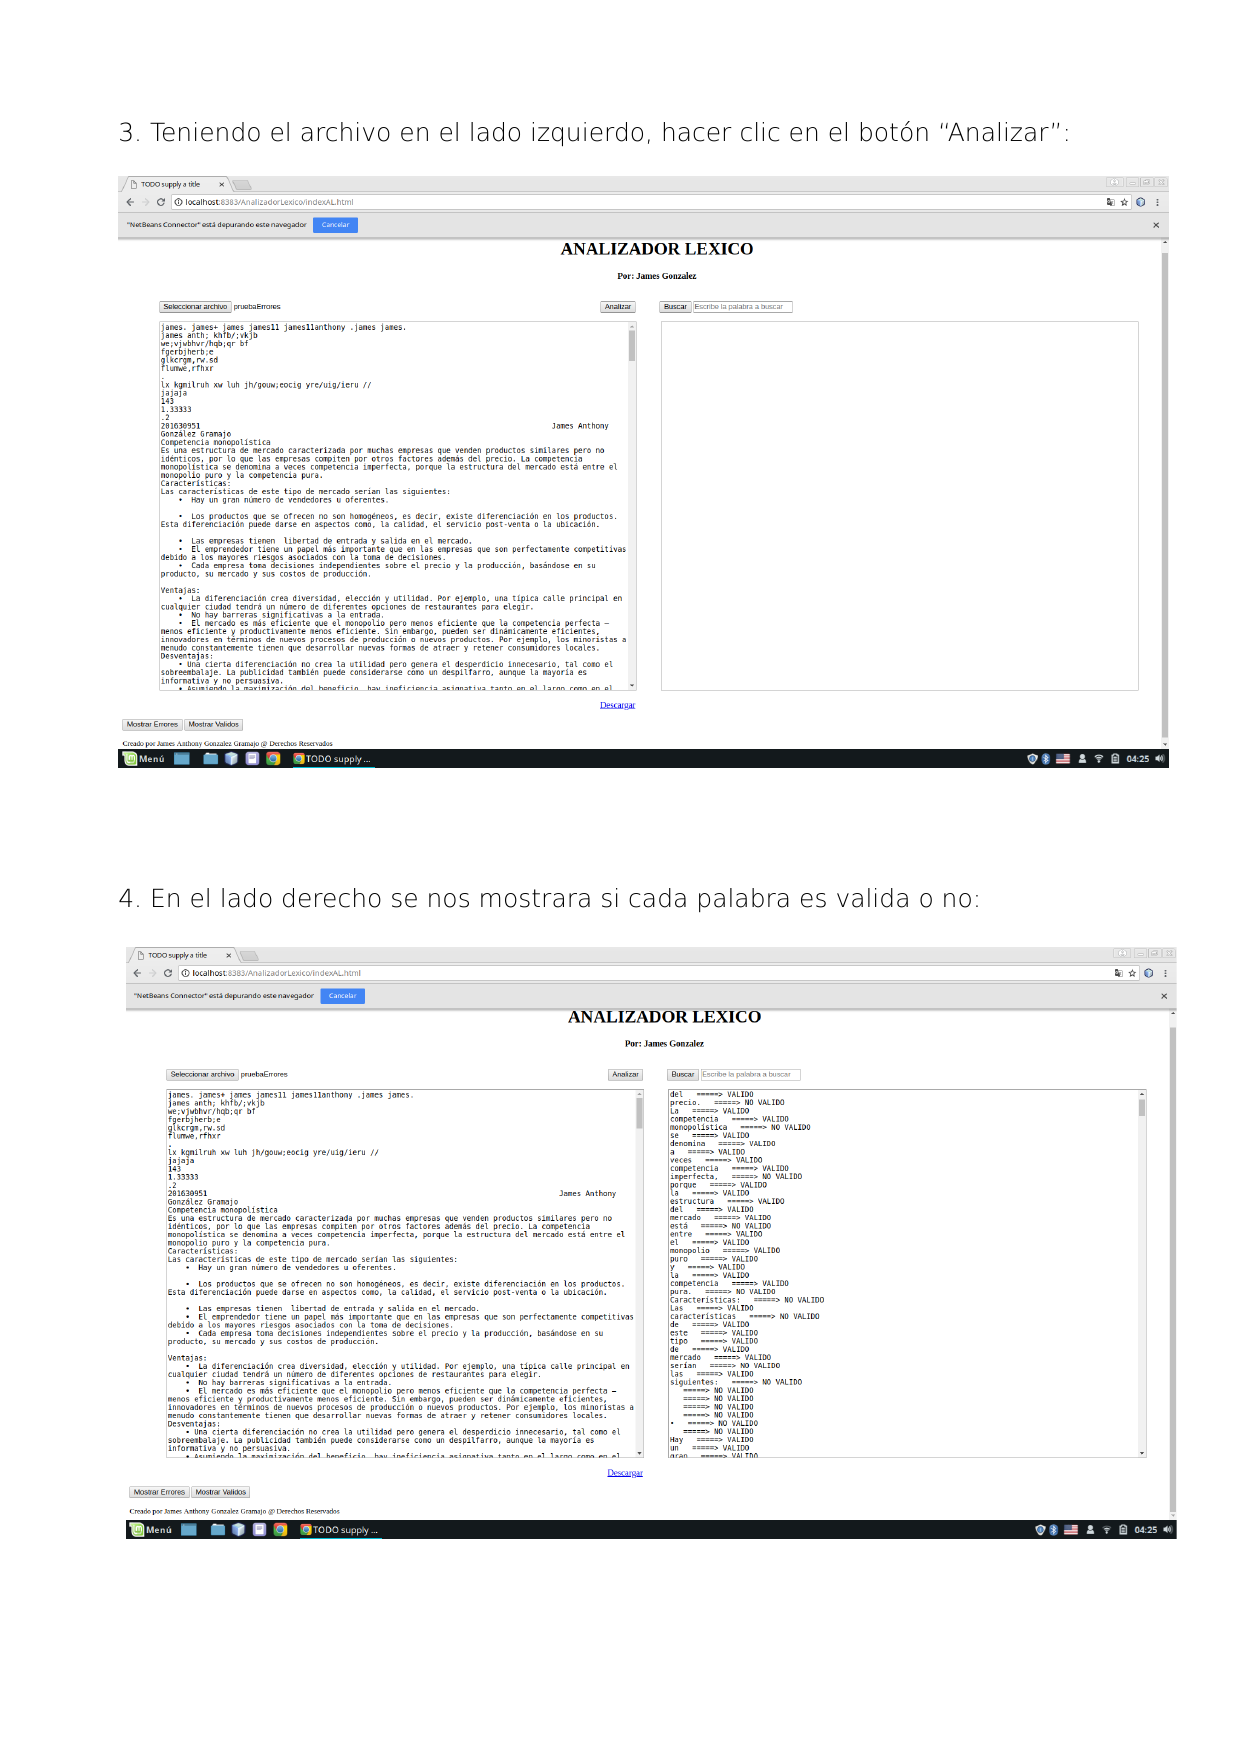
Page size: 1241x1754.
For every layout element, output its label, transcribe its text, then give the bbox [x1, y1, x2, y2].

picture [126, 947, 1177, 1539]
picture [118, 176, 1169, 768]
text 3. Teniendo el archivo en el lado izquierdo, hacer clic en el botón “Analizar”: [118, 118, 1122, 147]
text 4. En el lado derecho se nos mostrara si cada palabra es valida o no: [118, 884, 1122, 913]
